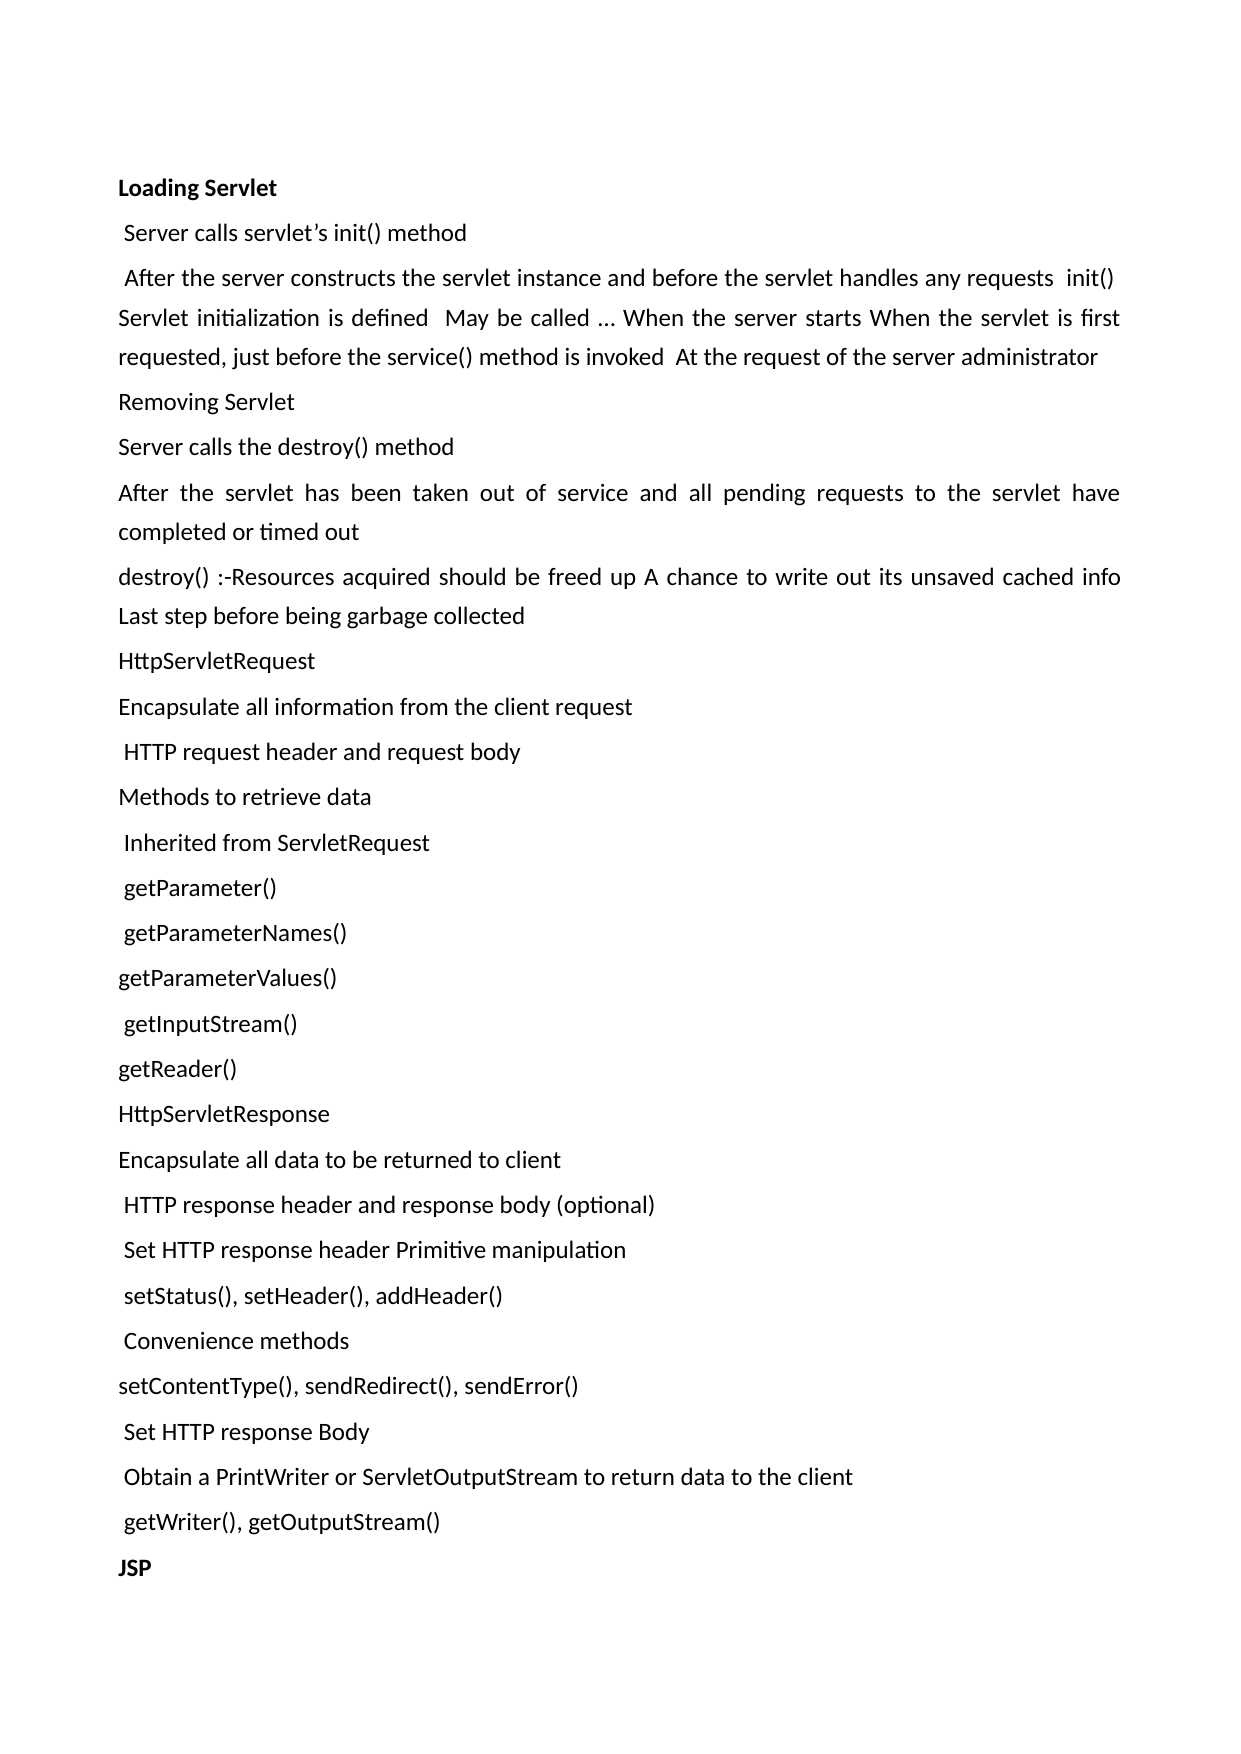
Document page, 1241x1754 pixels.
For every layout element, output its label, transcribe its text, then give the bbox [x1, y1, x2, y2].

text getWriter(), getOutputStream() [118, 1498, 1122, 1537]
text Server calls the destroy() method [118, 423, 1122, 462]
text getParameterValues() [118, 954, 1122, 993]
text HttpServletResponse [118, 1090, 1122, 1129]
text Methods to retrieve data [118, 773, 1122, 812]
text  Server calls servlet’s init() method [118, 209, 1122, 248]
text Obtain a PrintWriter or ServletOutputStream to return data to the client [118, 1452, 1122, 1492]
text HttpServletRequest [118, 637, 1122, 676]
text Convenience methods [118, 1317, 1122, 1356]
text getParameter() [118, 863, 1122, 902]
text JSP [118, 1543, 1122, 1582]
text getReader() [118, 1045, 1122, 1084]
text getParameterNames() [118, 909, 1122, 948]
text Loading Servlet [118, 163, 1122, 202]
text setContentType(), sendRedirect(), sendError() [118, 1362, 1122, 1401]
text HTTP request header and request body [118, 727, 1122, 767]
text destroy() :-Resources acquired should be freed up A chance to write out its unsaved cached info Last step before being garbage collected [118, 552, 1122, 631]
text setStatus(), setHeader(), addHeader() [118, 1271, 1122, 1310]
text Encapsulate all data to be returned to client [118, 1135, 1122, 1174]
text HTTP response header and response body (optional) [118, 1181, 1122, 1220]
text Removing Servlet [118, 377, 1122, 417]
text After the servlet has been taken out of service and all pending requests to the servlet have completed or timed out [118, 468, 1122, 546]
text Set HTTP response Body [118, 1407, 1122, 1446]
text Encapsulate all information from the client request [118, 682, 1122, 721]
text Set HTTP response header Primitive manipulation [118, 1226, 1122, 1265]
text getInputStream() [118, 999, 1122, 1038]
text After the server constructs the servlet instance and before the servlet handles any requests  init()  Servlet initialization is defined  May be called … When the server starts When the servlet is first requested, just before the service() method is invoked  At the request of the server administrator [118, 254, 1122, 371]
text Inherited from ServletRequest [118, 818, 1122, 857]
